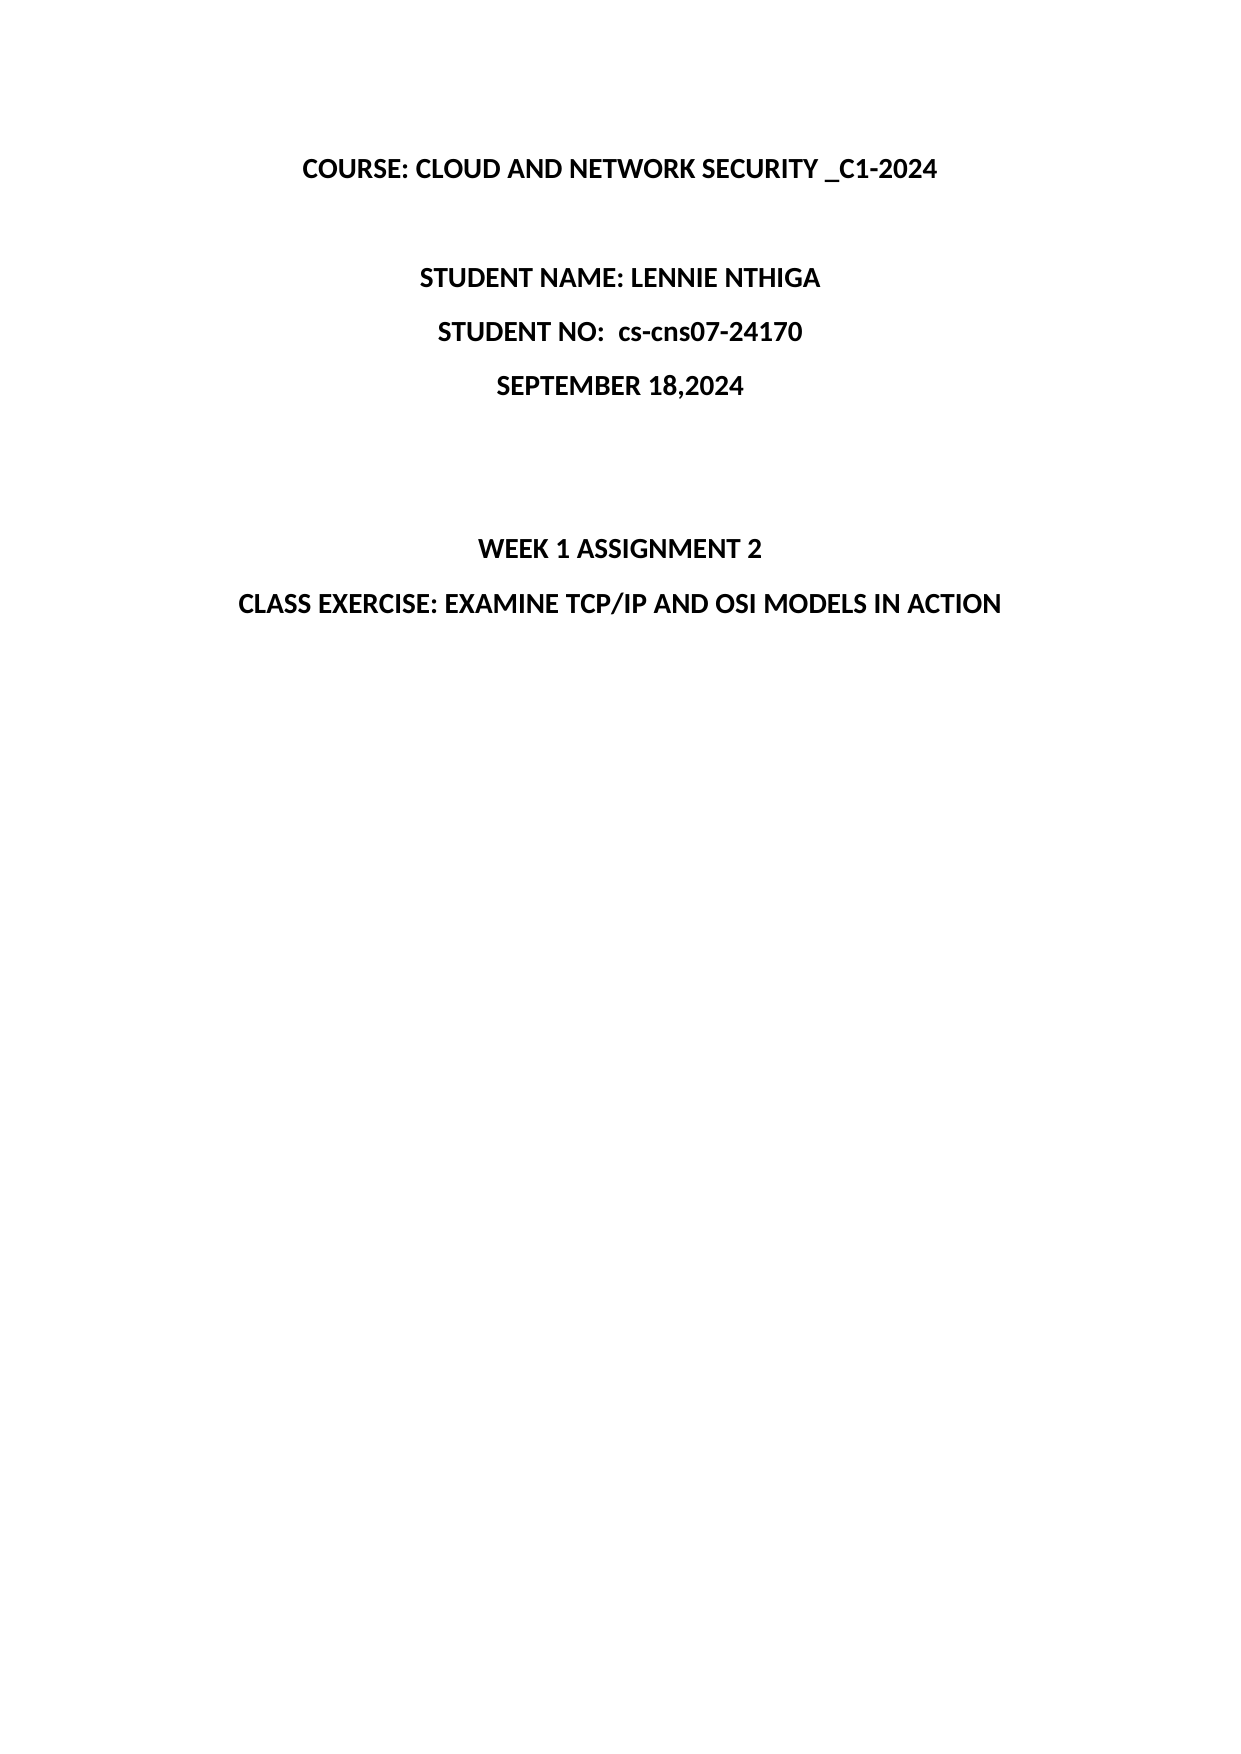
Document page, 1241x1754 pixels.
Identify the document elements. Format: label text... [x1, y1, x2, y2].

text STUDENT NO: cs-cns07-24170 [150, 313, 1090, 349]
text STUDENT NAME: LENNIE NTHIGA [150, 259, 1090, 294]
text WEEK 1 ASSIGNMENT 2 [150, 531, 1090, 566]
text COURSE: CLOUD AND NETWORK SECURITY _C1-2024 [150, 150, 1090, 186]
text SEPTEMBER 18,2024 [150, 367, 1090, 403]
text CLASS EXERCISE: EXAMINE TCP/IP AND OSI MODELS IN ACTION [150, 585, 1090, 621]
